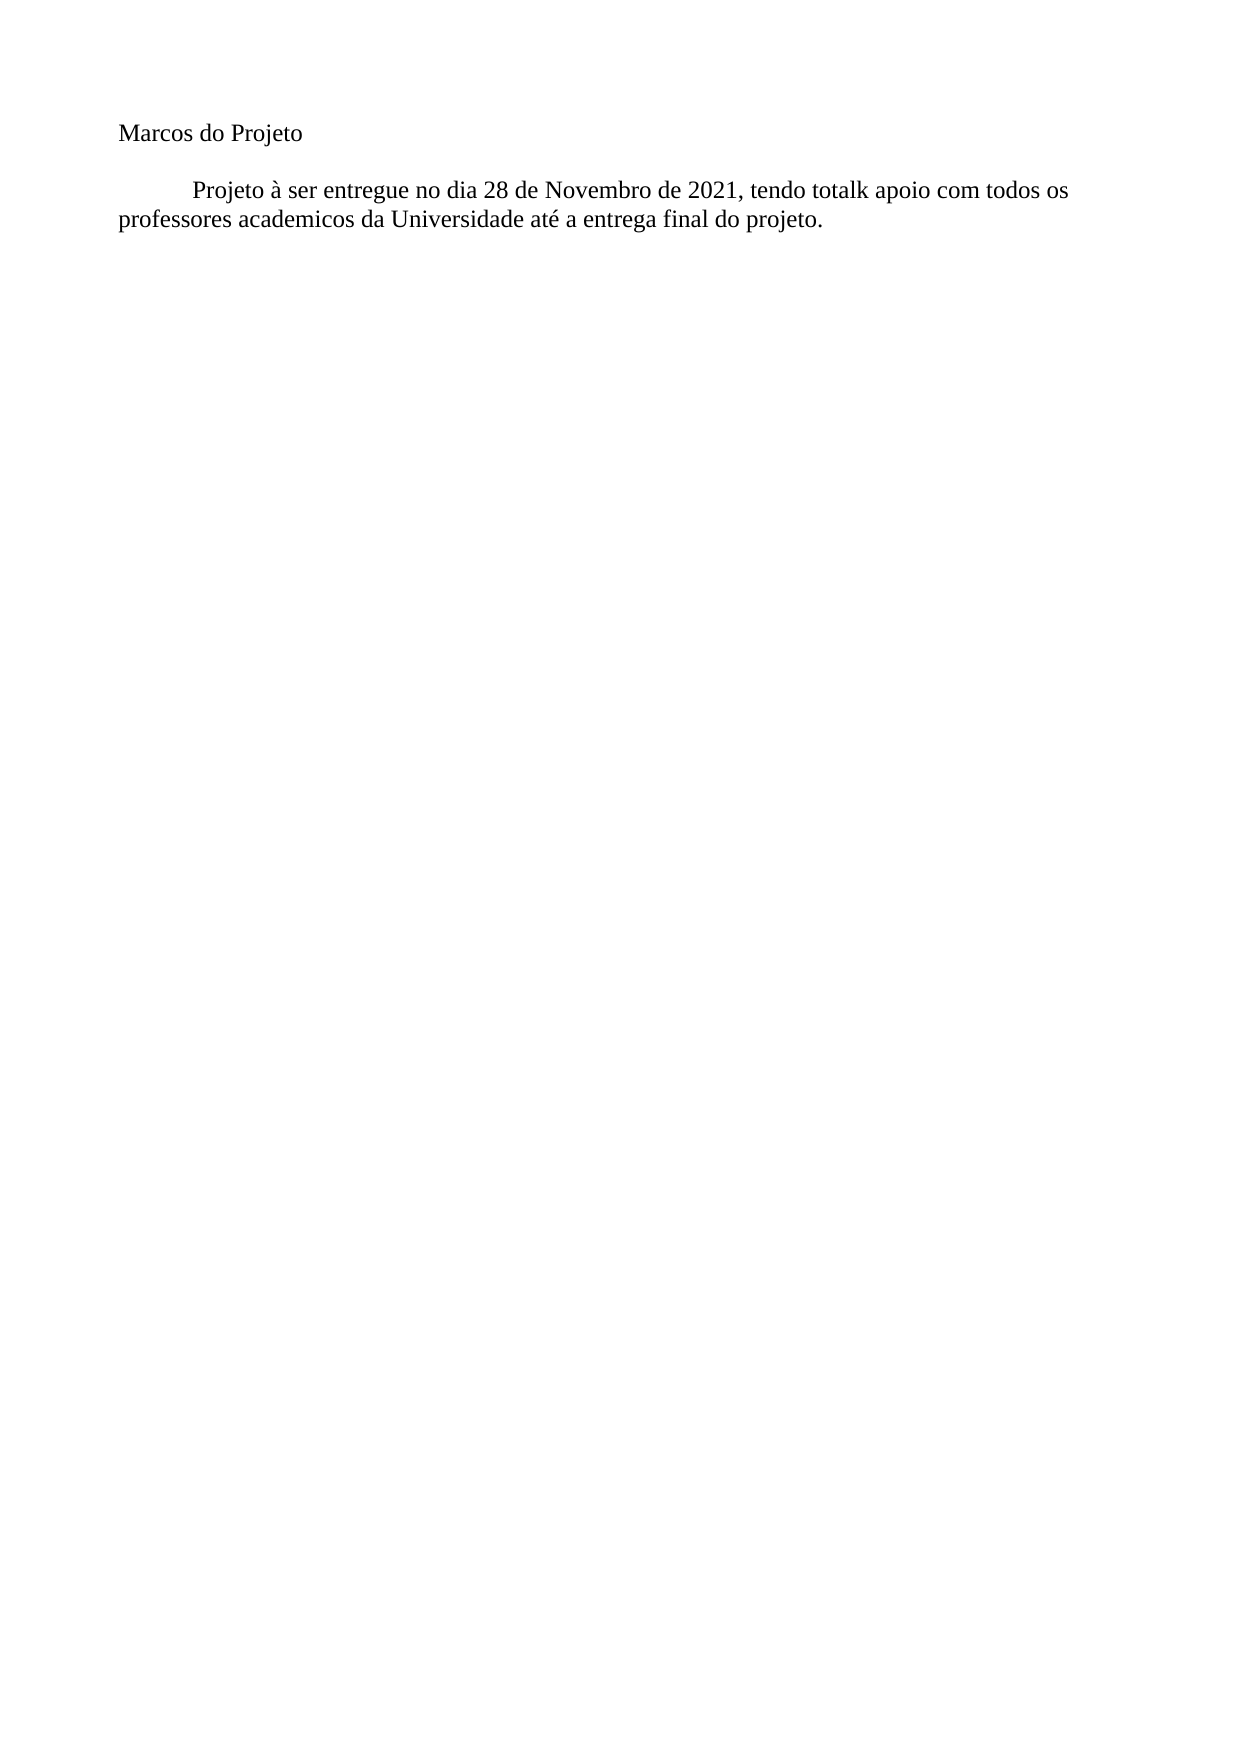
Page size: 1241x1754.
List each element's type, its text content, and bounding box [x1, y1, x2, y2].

text Projeto à ser entregue no dia 28 de Novembro de 2021, tendo totalk apoio com todos os professores academicos da Universidade até a entrega final do projeto. [118, 176, 1122, 233]
text Marcos do Projeto [118, 118, 1122, 147]
